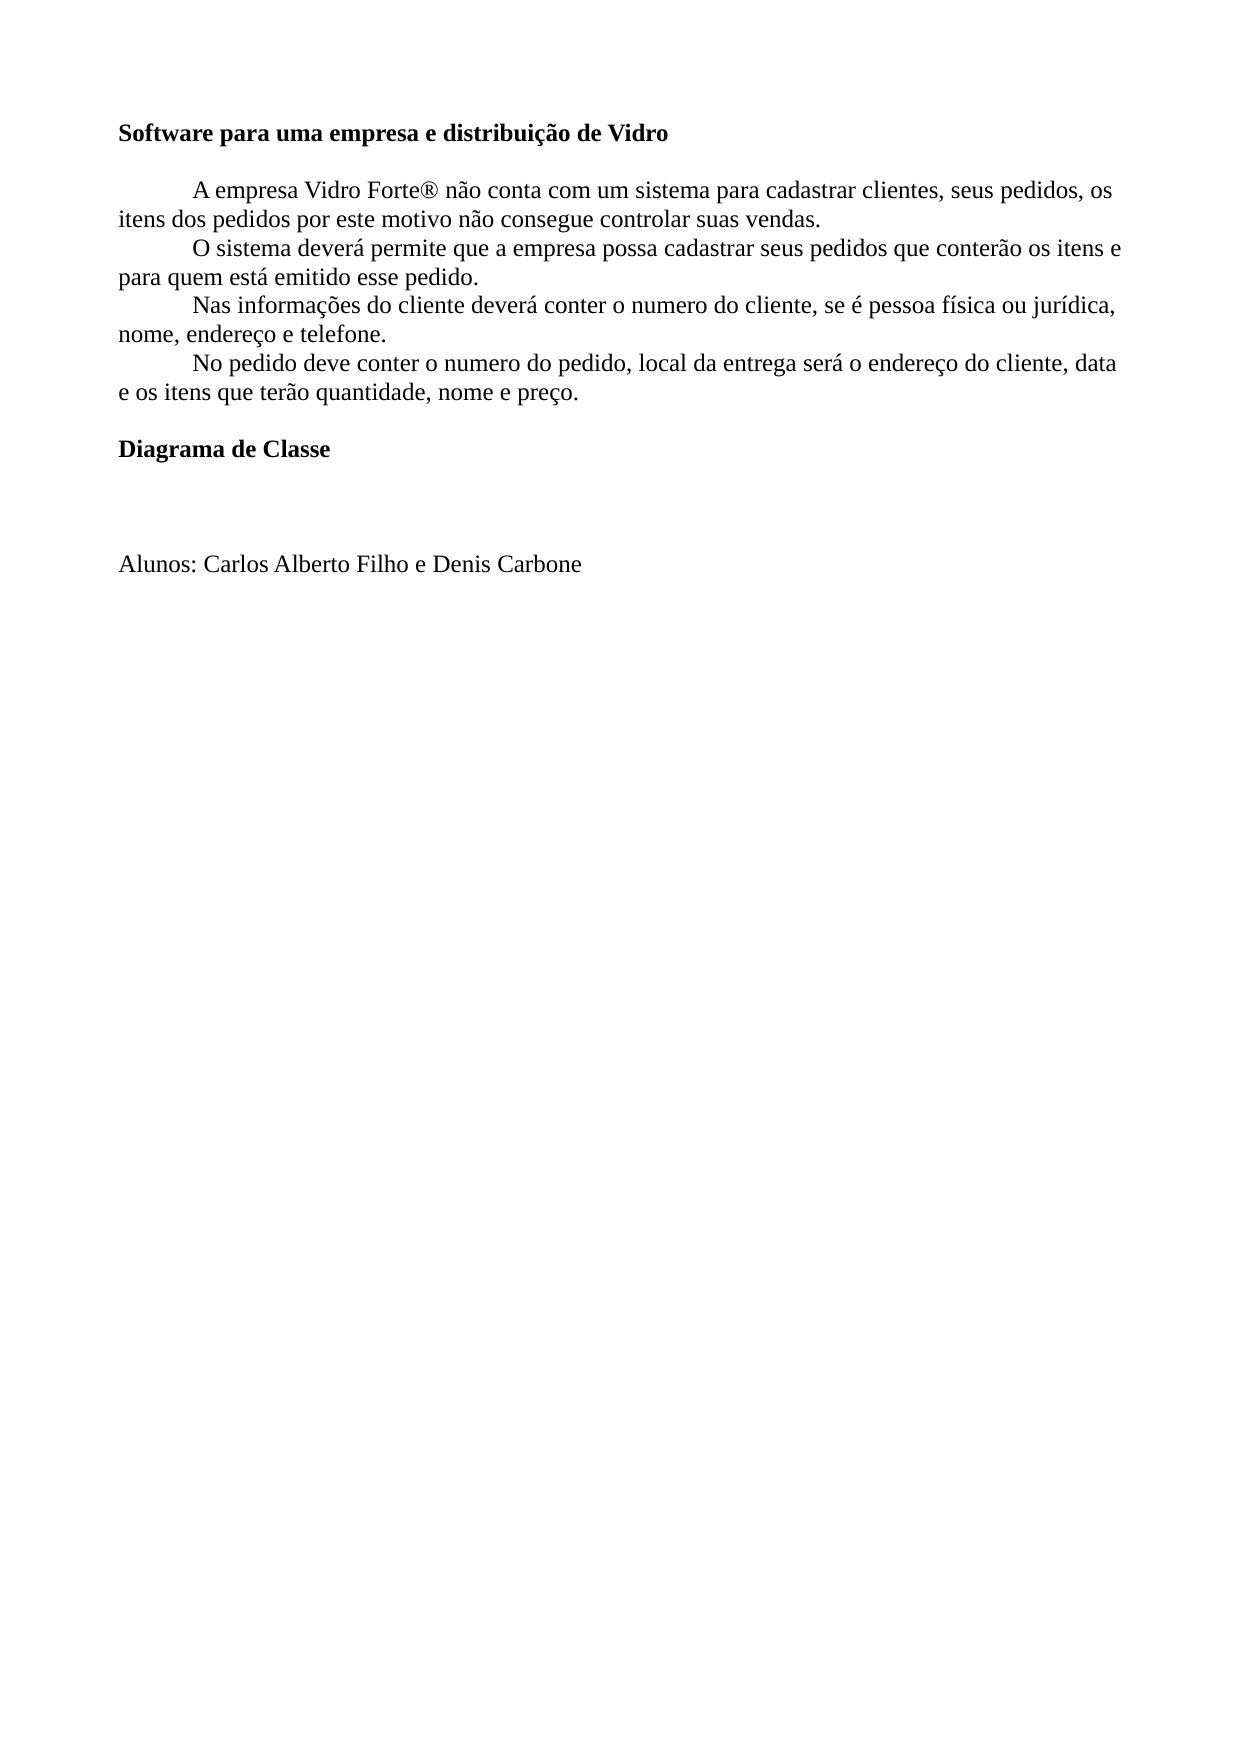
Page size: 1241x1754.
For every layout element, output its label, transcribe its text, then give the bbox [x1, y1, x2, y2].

text A empresa Vidro Forte® não conta com um sistema para cadastrar clientes, seus pedidos, os itens dos pedidos por este motivo não consegue controlar suas vendas. [118, 176, 1122, 233]
text Alunos: Carlos Alberto Filho e Denis Carbone [118, 549, 1122, 578]
text Diagrama de Classe [118, 434, 1122, 463]
text Software para uma empresa e distribuição de Vidro [118, 118, 1122, 147]
text Nas informações do cliente deverá conter o numero do cliente, se é pessoa física ou jurídica, nome, endereço e telefone. [118, 291, 1122, 348]
text No pedido deve conter o numero do pedido, local da entrega será o endereço do cliente, data e os itens que terão quantidade, nome e preço. [118, 348, 1122, 406]
text O sistema deverá permite que a empresa possa cadastrar seus pedidos que conterão os itens e para quem está emitido esse pedido. [118, 233, 1122, 291]
